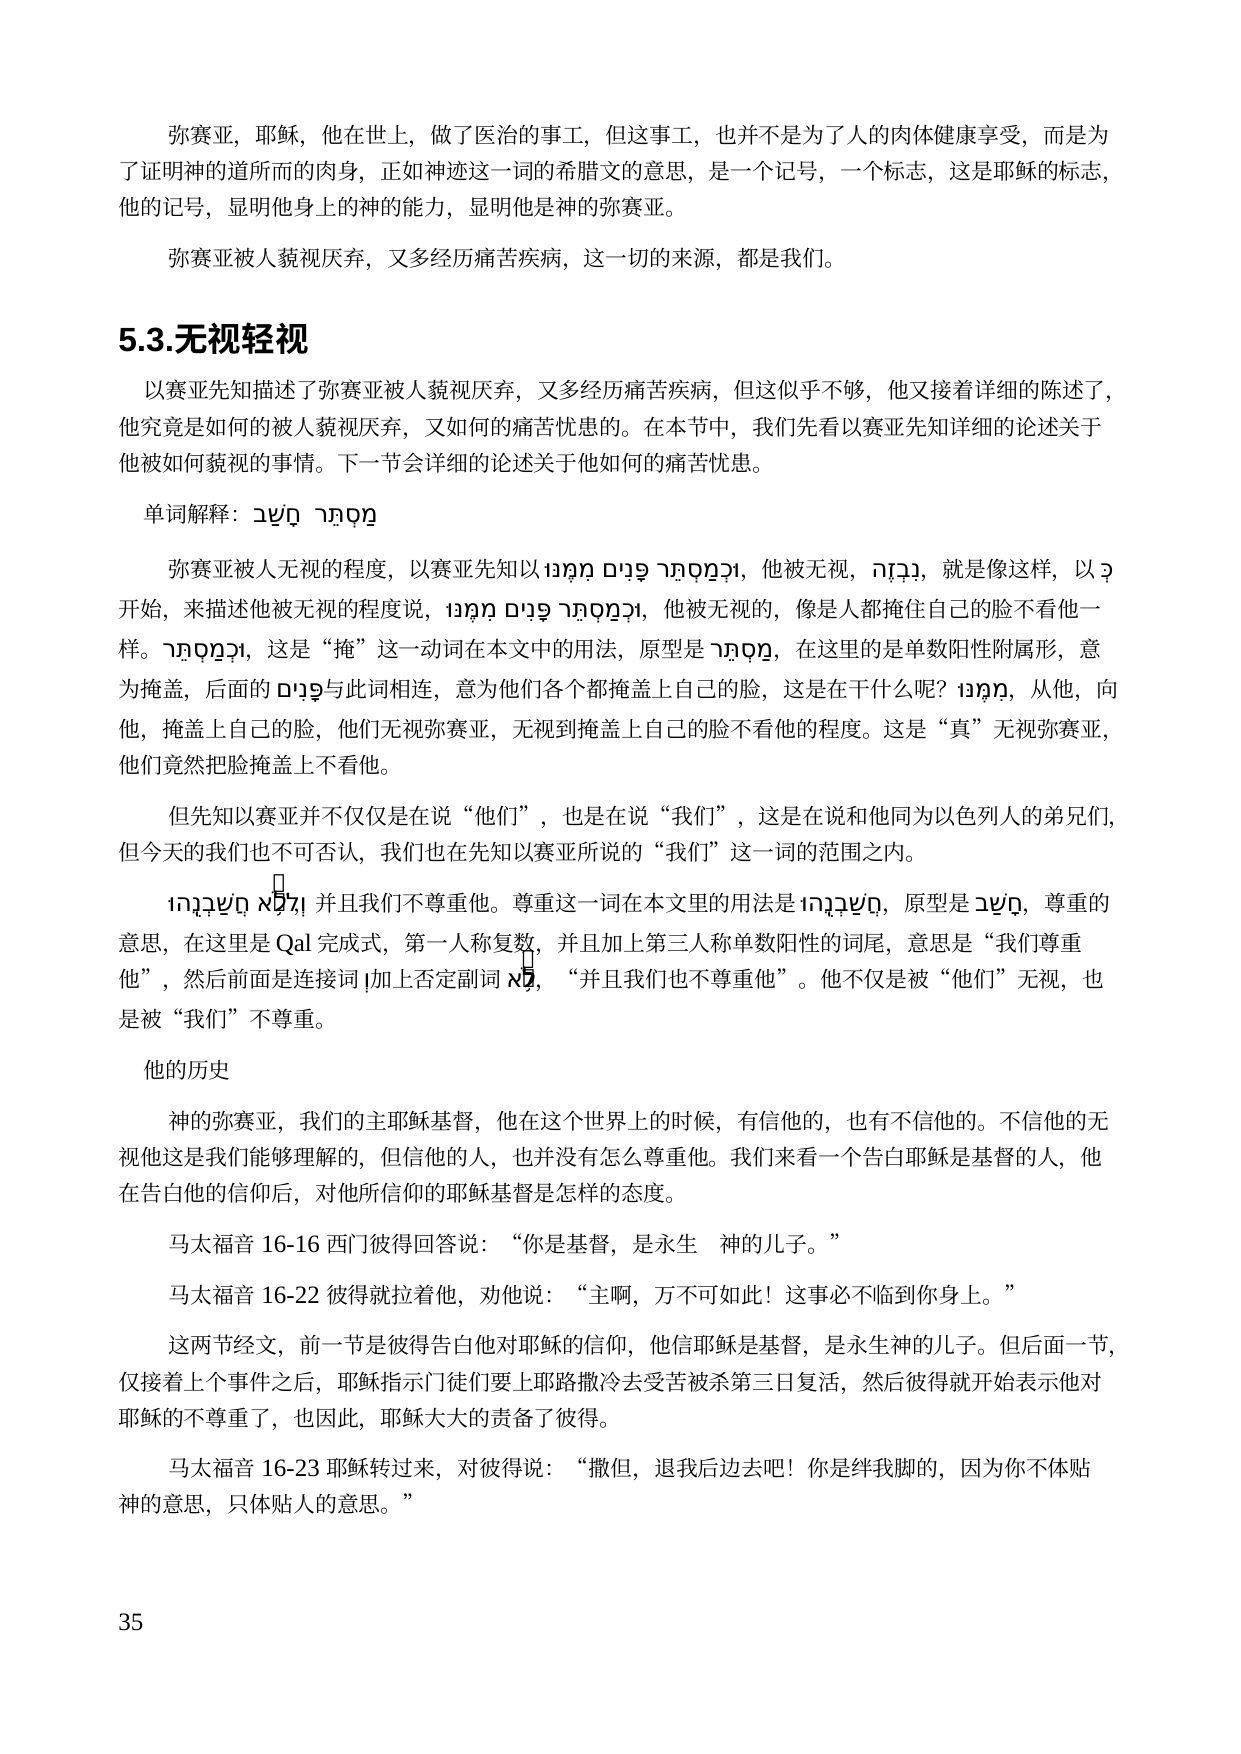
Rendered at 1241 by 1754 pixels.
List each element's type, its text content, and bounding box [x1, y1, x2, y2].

text 以赛亚先知描述了弥赛亚被人藐视厌弃，又多经历痛苦疾病，但这似乎不够，他又接着详细的陈述了，他究竟是如何的被人藐视厌弃，又如何的痛苦忧患的。在本节中，我们先看以赛亚先知详细的论述关于他被如何藐视的事情。下一节会详细的论述关于他如何的痛苦忧患。 [118, 374, 1122, 477]
text 弥赛亚被人无视的程度，以赛亚先知以וּכְמַסְתֵּר פָּנִים מִמֶּנּוּ，他被无视，נִבְזֶה，就是像这样，以כְּ开始，来描述他被无视的程度说，וּכְמַסְתֵּר פָּנִים מִמֶּנּוּ，他被无视的，像是人都掩住自己的脸不看他一样。וּכְמַסְתֵּר，这是“掩”这一动词在本文中的用法，原型是מַסְתֵּר，在这里的是单数阳性附属形，意为掩盖，后面的פָּנִים与此词相连，意为他们各个都掩盖上自己的脸，这是在干什么呢？מִמֶּנּוּ，从他，向他，掩盖上自己的脸，他们无视弥赛亚，无视到掩盖上自己的脸不看他的程度。这是“真”无视弥赛亚，他们竟然把脸掩盖上不看他。 [118, 552, 1122, 780]
text 马太福音 16-22 彼得就拉着他，劝他说：“主啊，万不可如此！这事必不临到你身上。” [118, 1278, 1122, 1309]
text 弥赛亚被人藐视厌弃，又多经历痛苦疾病，这一切的来源，都是我们。 [118, 241, 1122, 273]
text 这两节经文，前一节是彼得告白他对耶稣的信仰，他信耶稣是基督，是永生神的儿子。但后面一节，仅接着上个事件之后，耶稣指示门徒们要上耶路撒冷去受苦被杀第三日复活，然后彼得就开始表示他对耶稣的不尊重了，也因此，耶稣大大的责备了彼得。 [118, 1328, 1122, 1432]
text 单词解释：מַסְתֵּר חָשַׁב [118, 497, 1122, 532]
text 神的弥赛亚，我们的主耶稣基督，他在这个世界上的时候，有信他的，也有不信他的。不信他的无视他这是我们能够理解的，但信他的人，也并没有怎么尊重他。我们来看一个告白耶稣是基督的人，他在告白他的信仰后，对他所信仰的耶稣基督是怎样的态度。 [118, 1104, 1122, 1208]
text 马太福音 16-16 西门彼得回答说：“你是基督，是永生 神的儿子。” [118, 1227, 1122, 1258]
subtitle 5.3.无视轻视 [118, 313, 1122, 361]
text 他的历史 [118, 1053, 1122, 1085]
text 马太福音 16-23 耶稣转过来，对彼得说：“撒但，退我后边去吧！你是绊我脚的，因为你不体贴 神的意思，只体贴人的意思。” [118, 1452, 1122, 1519]
text 但先知以赛亚并不仅仅是在说“他们”，也是在说“我们”，这是在说和他同为以色列人的弟兄们，但今天的我们也不可否认，我们也在先知以赛亚所说的“我们”这一词的范围之内。 [118, 799, 1122, 867]
text וְלֹ֥א חֲשַׁבְנֻֽהוּ，并且我们不尊重他。尊重这一词在本文里的用法是חֲשַׁבְנֻֽהוּ，原型是חָשַׁב，尊重的意思，在这里是Qal完成式，第一人称复数，并且加上第三人称单数阳性的词尾，意思是“我们尊重他”，然后前面是连接词וְ加上否定副词לֹ֥א，“并且我们也不尊重他”。他不仅是被“他们”无视，也是被“我们”不尊重。 [118, 886, 1122, 1034]
text 弥赛亚，耶稣，他在世上，做了医治的事工，但这事工，也并不是为了人的肉体健康享受，而是为了证明神的道所而的肉身，正如神迹这一词的希腊文的意思，是一个记号，一个标志，这是耶稣的标志，他的记号，显明他身上的神的能力，显明他是神的弥赛亚。 [118, 118, 1122, 222]
